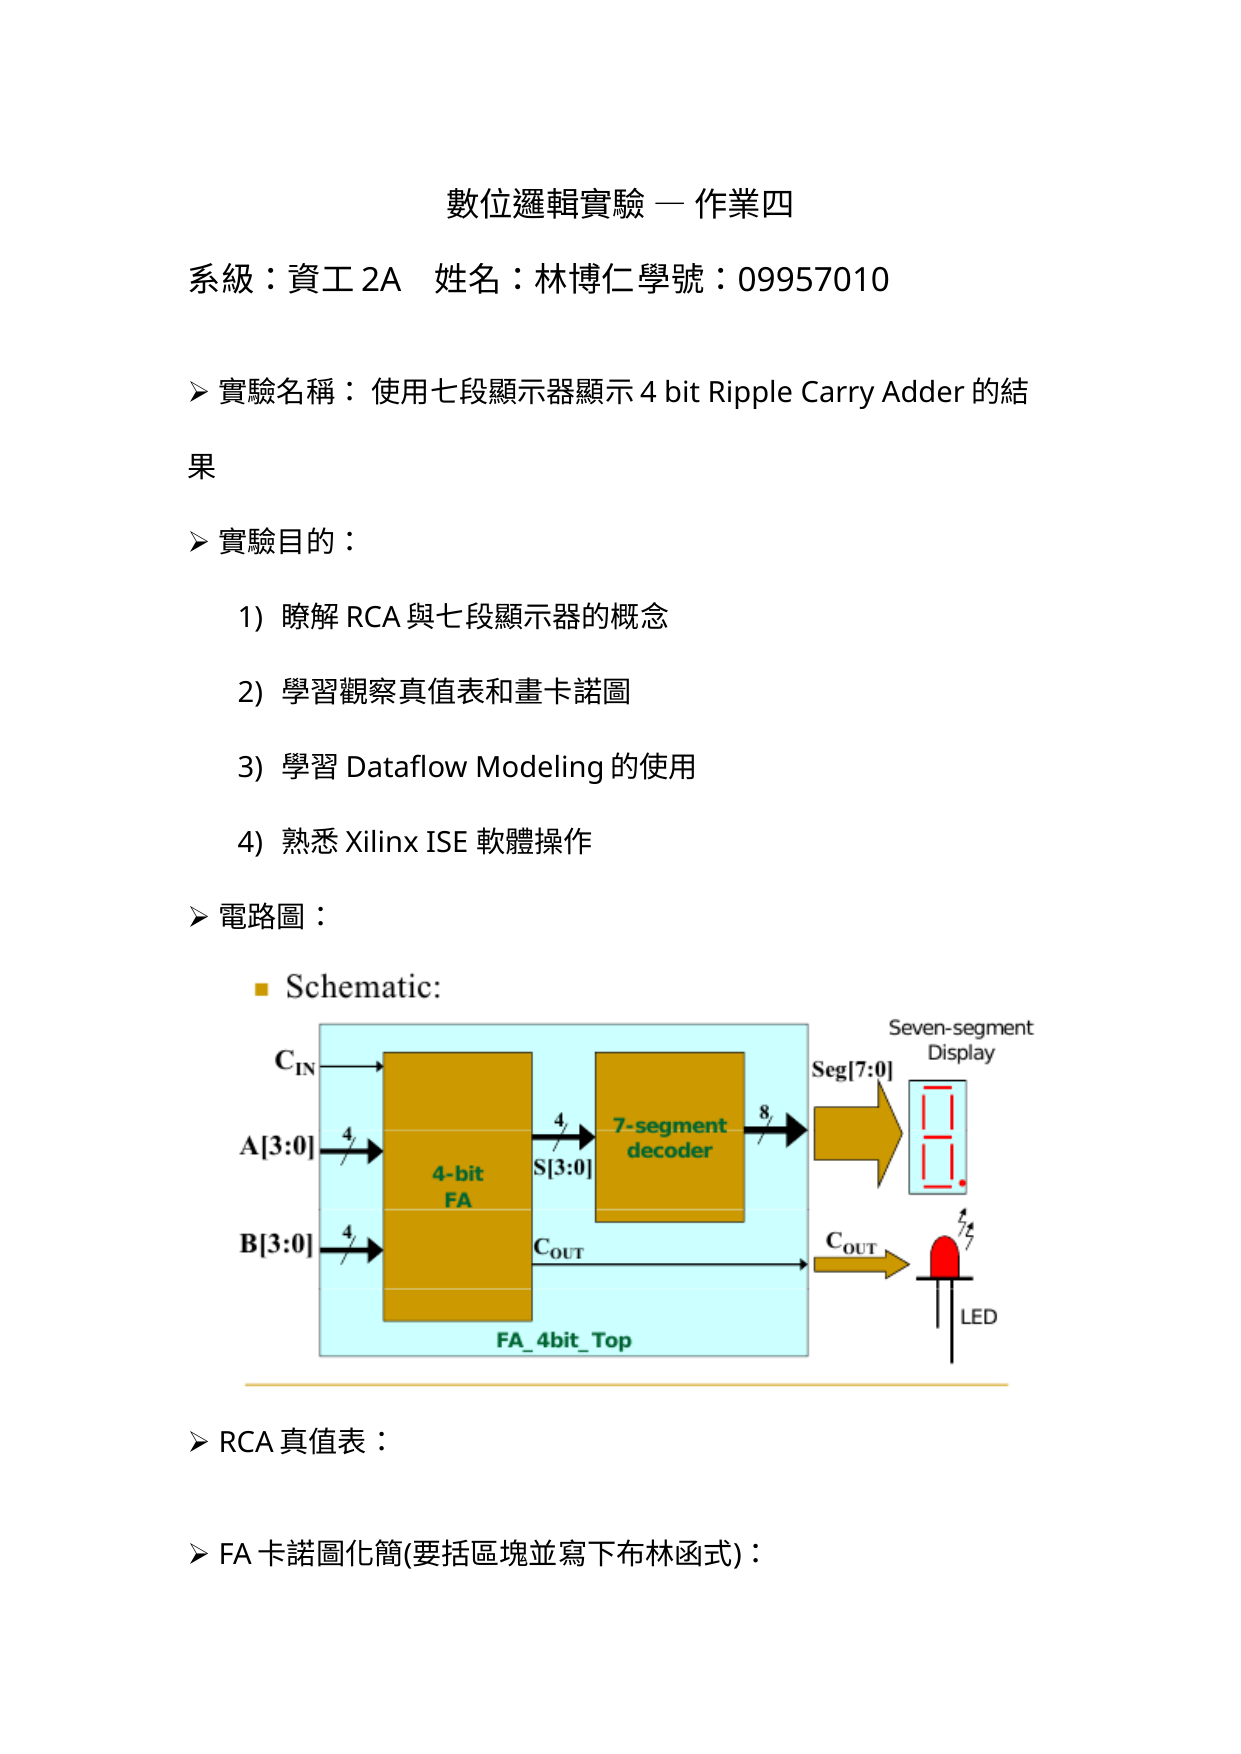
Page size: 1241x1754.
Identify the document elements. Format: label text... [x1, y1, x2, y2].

text 系級：資工2A 姓名：林博仁 學號：09957010 [187, 239, 1053, 314]
text  電路圖： [187, 877, 1053, 952]
text  實驗名稱： 使用七段顯示器顯示4 bit Ripple Carry Adder的結果 [187, 352, 1053, 502]
text  實驗目的： [187, 502, 1053, 577]
list 學習Dataflow Modeling的使用 [237, 727, 1053, 802]
list 熟悉Xilinx ISE 軟體操作 [237, 802, 1053, 877]
text  FA卡諾圖化簡(要括區塊並寫下布林函式)： [187, 1514, 1053, 1589]
text  RCA真值表： [187, 1402, 1053, 1477]
list 瞭解RCA與七段顯示器的概念 [237, 577, 1053, 652]
picture [187, 952, 1053, 1388]
list 學習觀察真值表和畫卡諾圖 [237, 652, 1053, 727]
text 數位邏輯實驗 — 作業四 [187, 164, 1053, 239]
